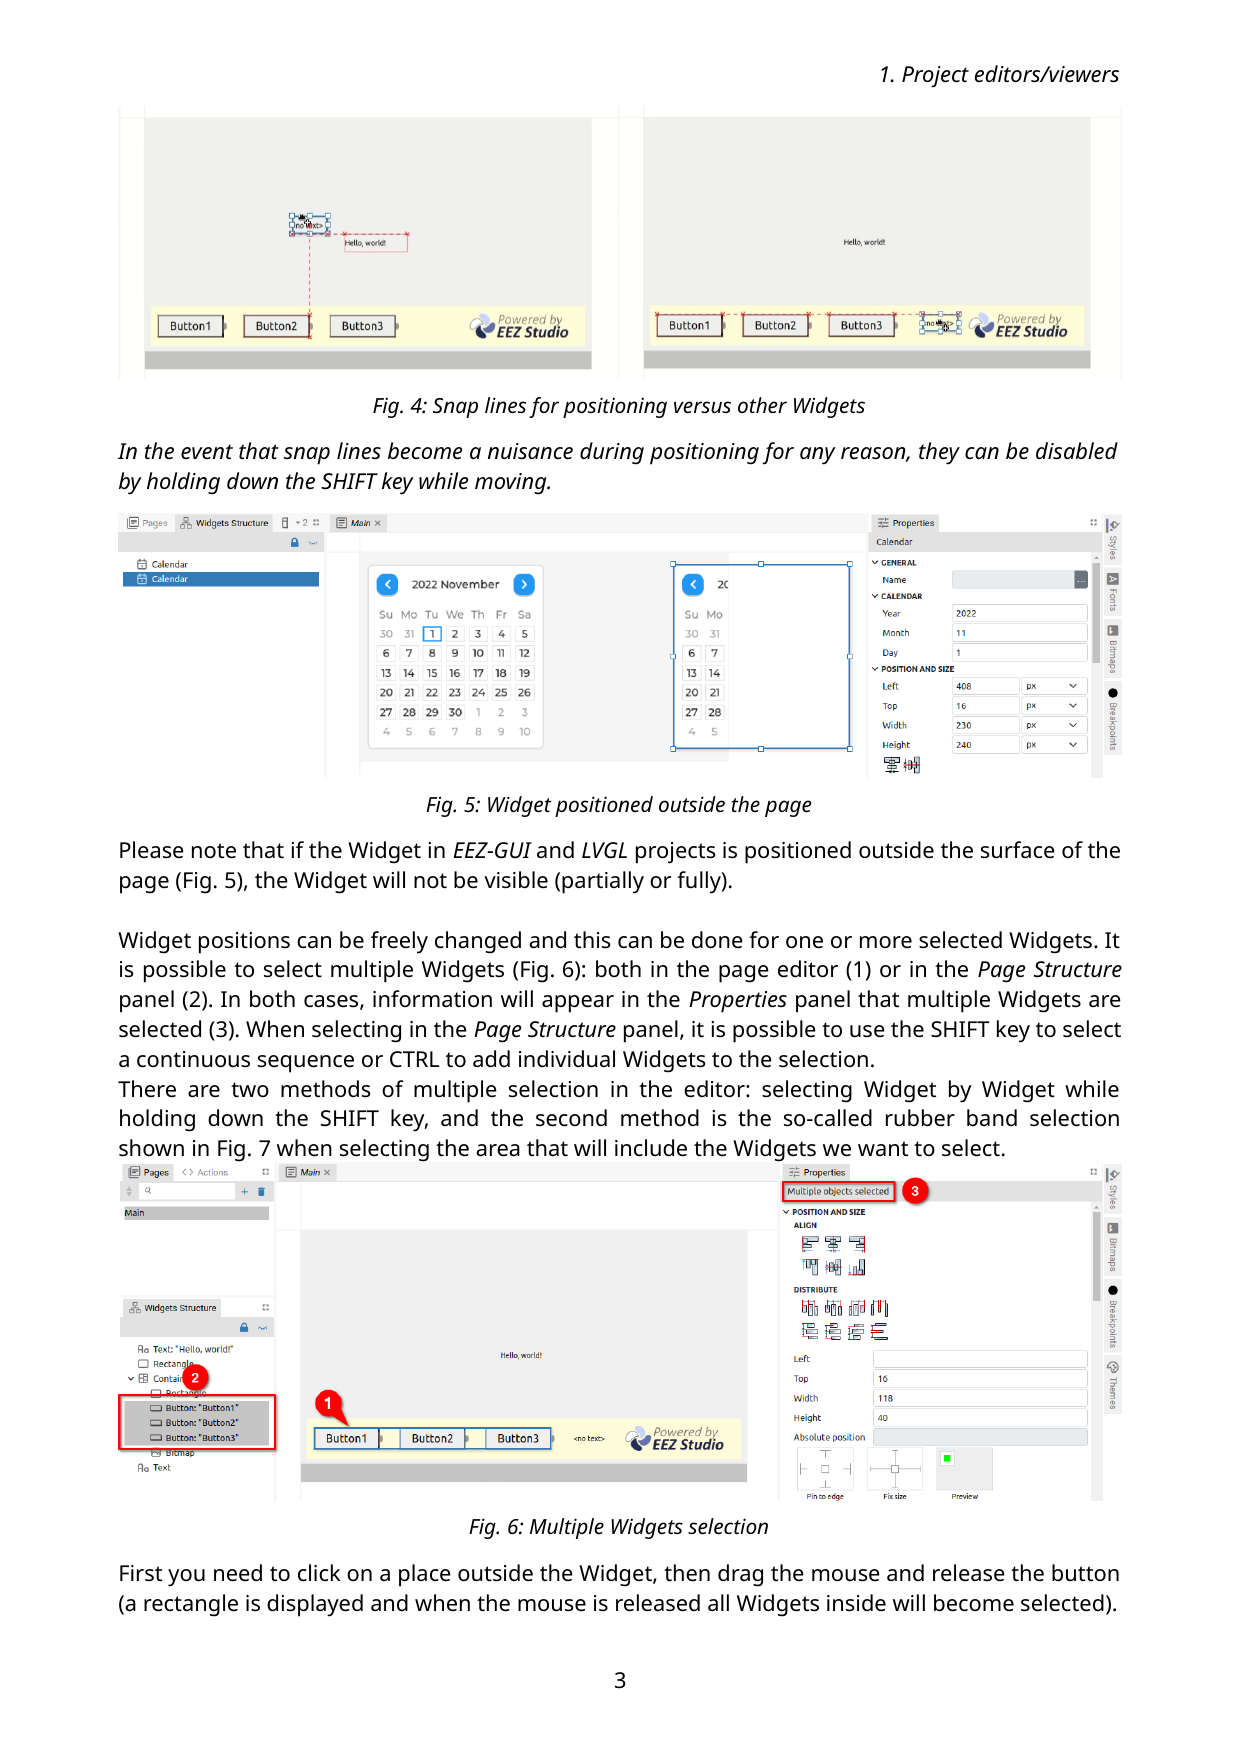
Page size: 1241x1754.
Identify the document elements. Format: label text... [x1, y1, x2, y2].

text Please note that if the Widget in EEZ-GUI and LVGL projects is positioned outside the surface of the page (Fig. 5), the Widget will not be visible (partially or fully). [118, 835, 1122, 895]
text Fig. 6: Multiple Widgets selection [118, 1501, 1122, 1541]
text Fig. 5: Widget positioned outside the page [118, 778, 1122, 818]
text First you need to click on a place outside the Widget, then drag the mouse and release the button (a rectangle is displayed and when the mouse is released all Widgets inside will become selected). [118, 1558, 1122, 1617]
picture [118, 106, 1123, 379]
text Fig. 4: Snap lines for positioning versus other Widgets [118, 379, 1122, 419]
picture [118, 1162, 1123, 1501]
text There are two methods of multiple selection in the editor: selecting Widget by Widget while holding down the SHIFT key, and the second method is the so-called rubber band selection shown in Fig. 7 when selecting the area that will include the Widgets we want to select. [118, 1073, 1122, 1162]
text Widget positions can be freely changed and this can be done for one or more selected Widgets. It is possible to select multiple Widgets (Fig. 6): both in the page editor (1) or in the Page Structure panel (2). In both cases, information will appear in the Properties panel that multiple Widgets are selected (3). When selecting in the Page Structure panel, it is possible to use the SHIFT key to select a continuous sequence or CTRL to add individual Widgets to the selection. [118, 924, 1122, 1073]
text In the event that snap lines become a nuisance during positioning for any reason, they can be disabled by holding down the SHIFT key while moving. [118, 436, 1122, 496]
picture [118, 513, 1123, 778]
